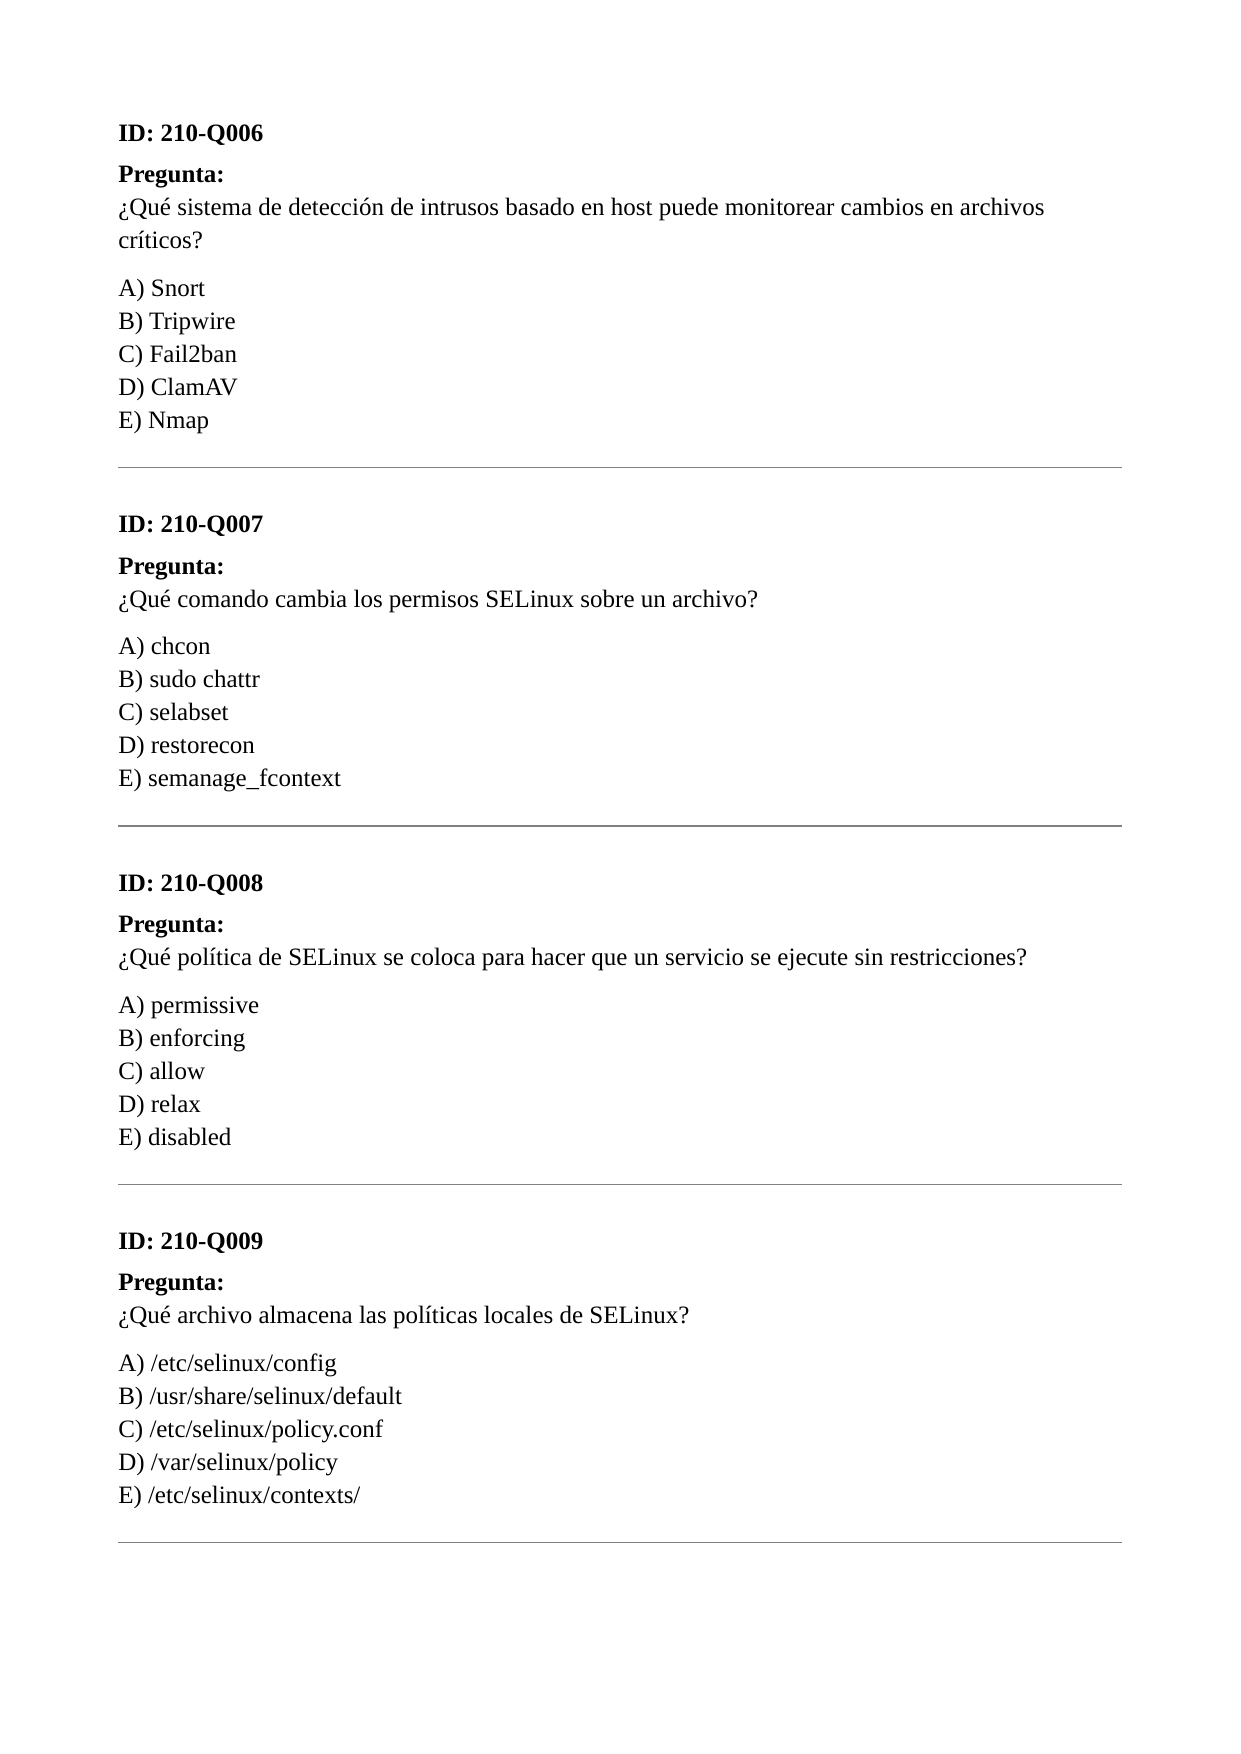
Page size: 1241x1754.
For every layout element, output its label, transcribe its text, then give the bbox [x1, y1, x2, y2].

text A) permissive B) enforcing C) allow D) relax E) disabled [118, 990, 1122, 1151]
text A) chcon B) sudo chattr C) selabset D) restorecon E) semanage_fcontext [118, 631, 1122, 792]
text Pregunta: ¿Qué archivo almacena las políticas locales de SELinux? [118, 1267, 1122, 1329]
subtitle ID: 210-Q008 [118, 868, 1122, 897]
text Pregunta: ¿Qué sistema de detección de intrusos basado en host puede monitorear cambios en archivos críticos? [118, 159, 1122, 254]
subtitle ID: 210-Q006 [118, 118, 1122, 147]
subtitle ID: 210-Q009 [118, 1226, 1122, 1255]
subtitle ID: 210-Q007 [118, 509, 1122, 538]
text Pregunta: ¿Qué comando cambia los permisos SELinux sobre un archivo? [118, 551, 1122, 612]
text A) /etc/selinux/config B) /usr/share/selinux/default C) /etc/selinux/policy.conf D) /var/selinux/policy E) /etc/selinux/contexts/ [118, 1348, 1122, 1509]
text Pregunta: ¿Qué política de SELinux se coloca para hacer que un servicio se ejecute sin restricciones? [118, 909, 1122, 971]
text A) Snort B) Tripwire C) Fail2ban D) ClamAV E) Nmap [118, 273, 1122, 434]
